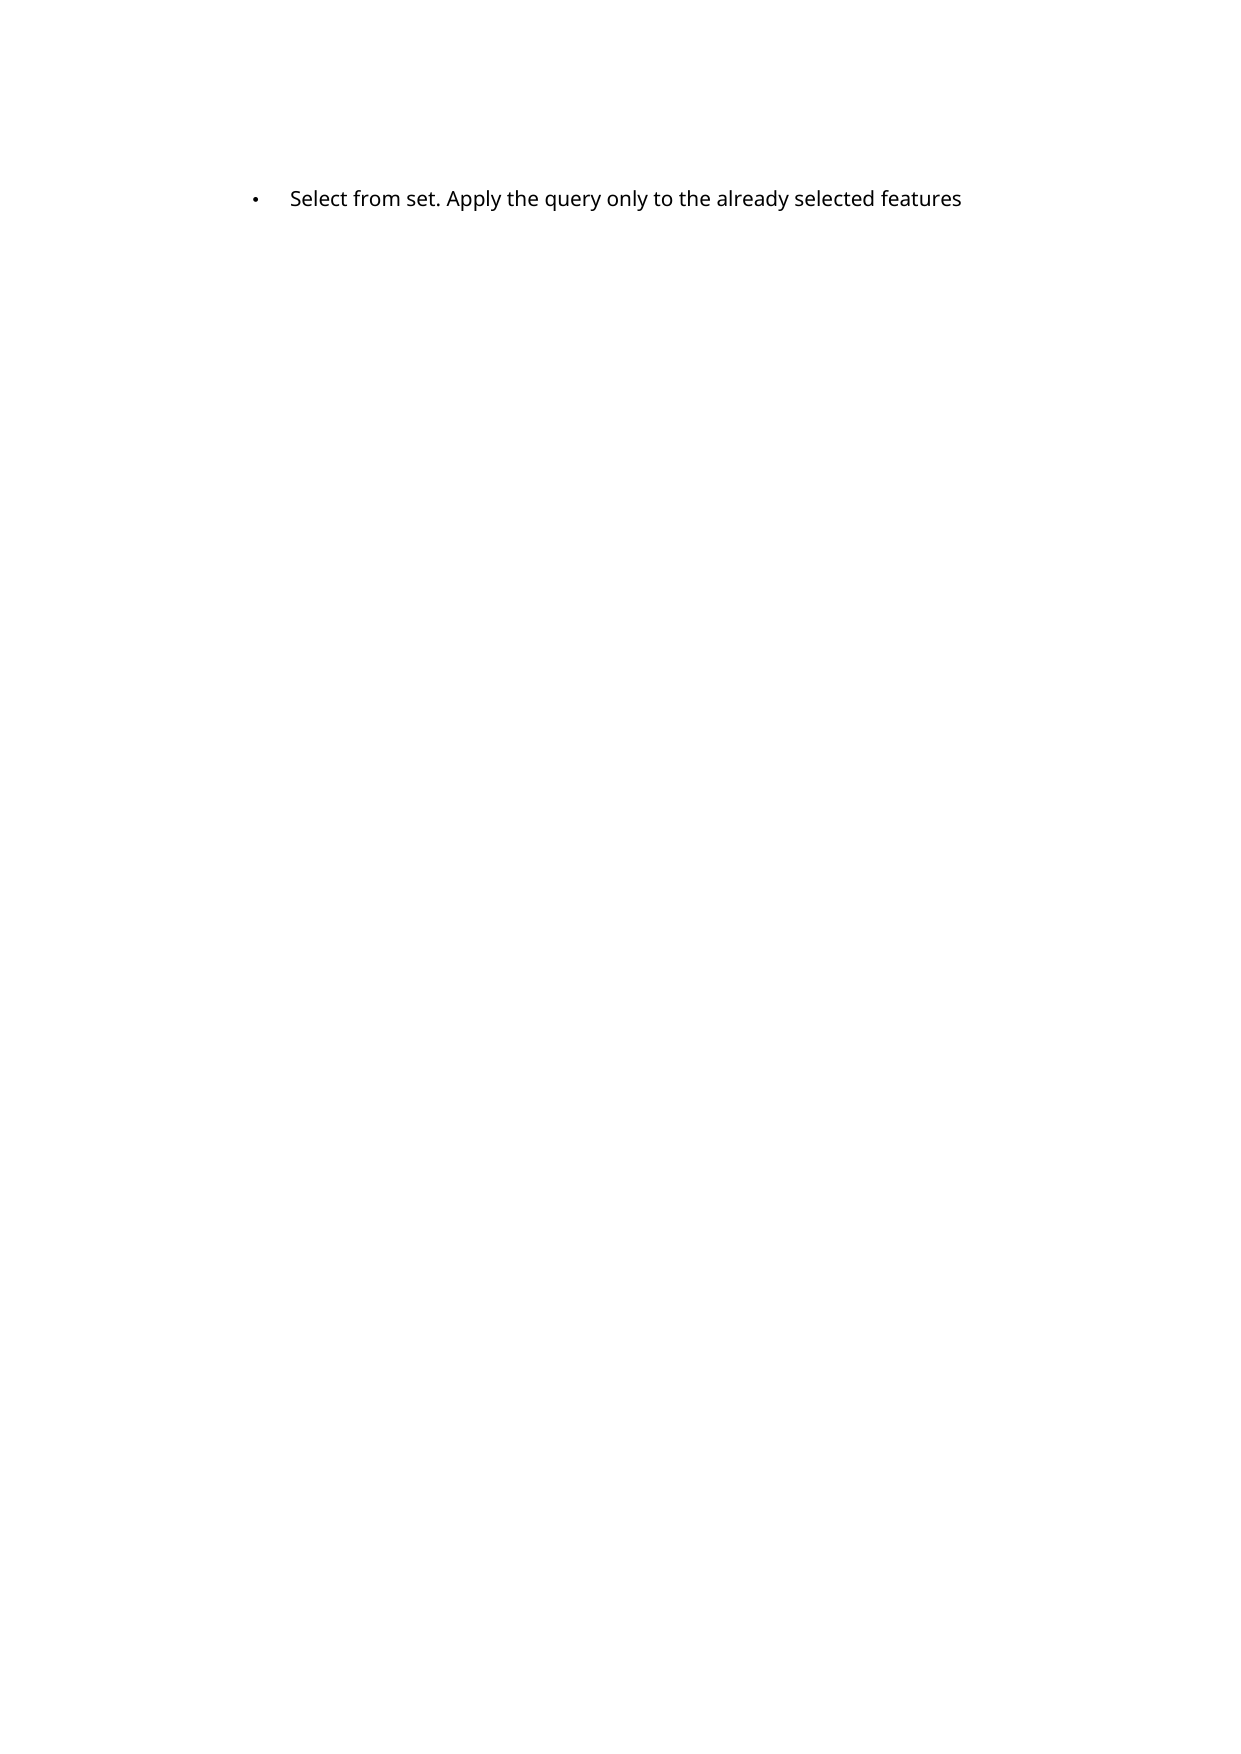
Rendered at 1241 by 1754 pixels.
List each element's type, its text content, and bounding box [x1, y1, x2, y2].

list Select from set. Apply the query only to the already selected features [252, 184, 1125, 212]
